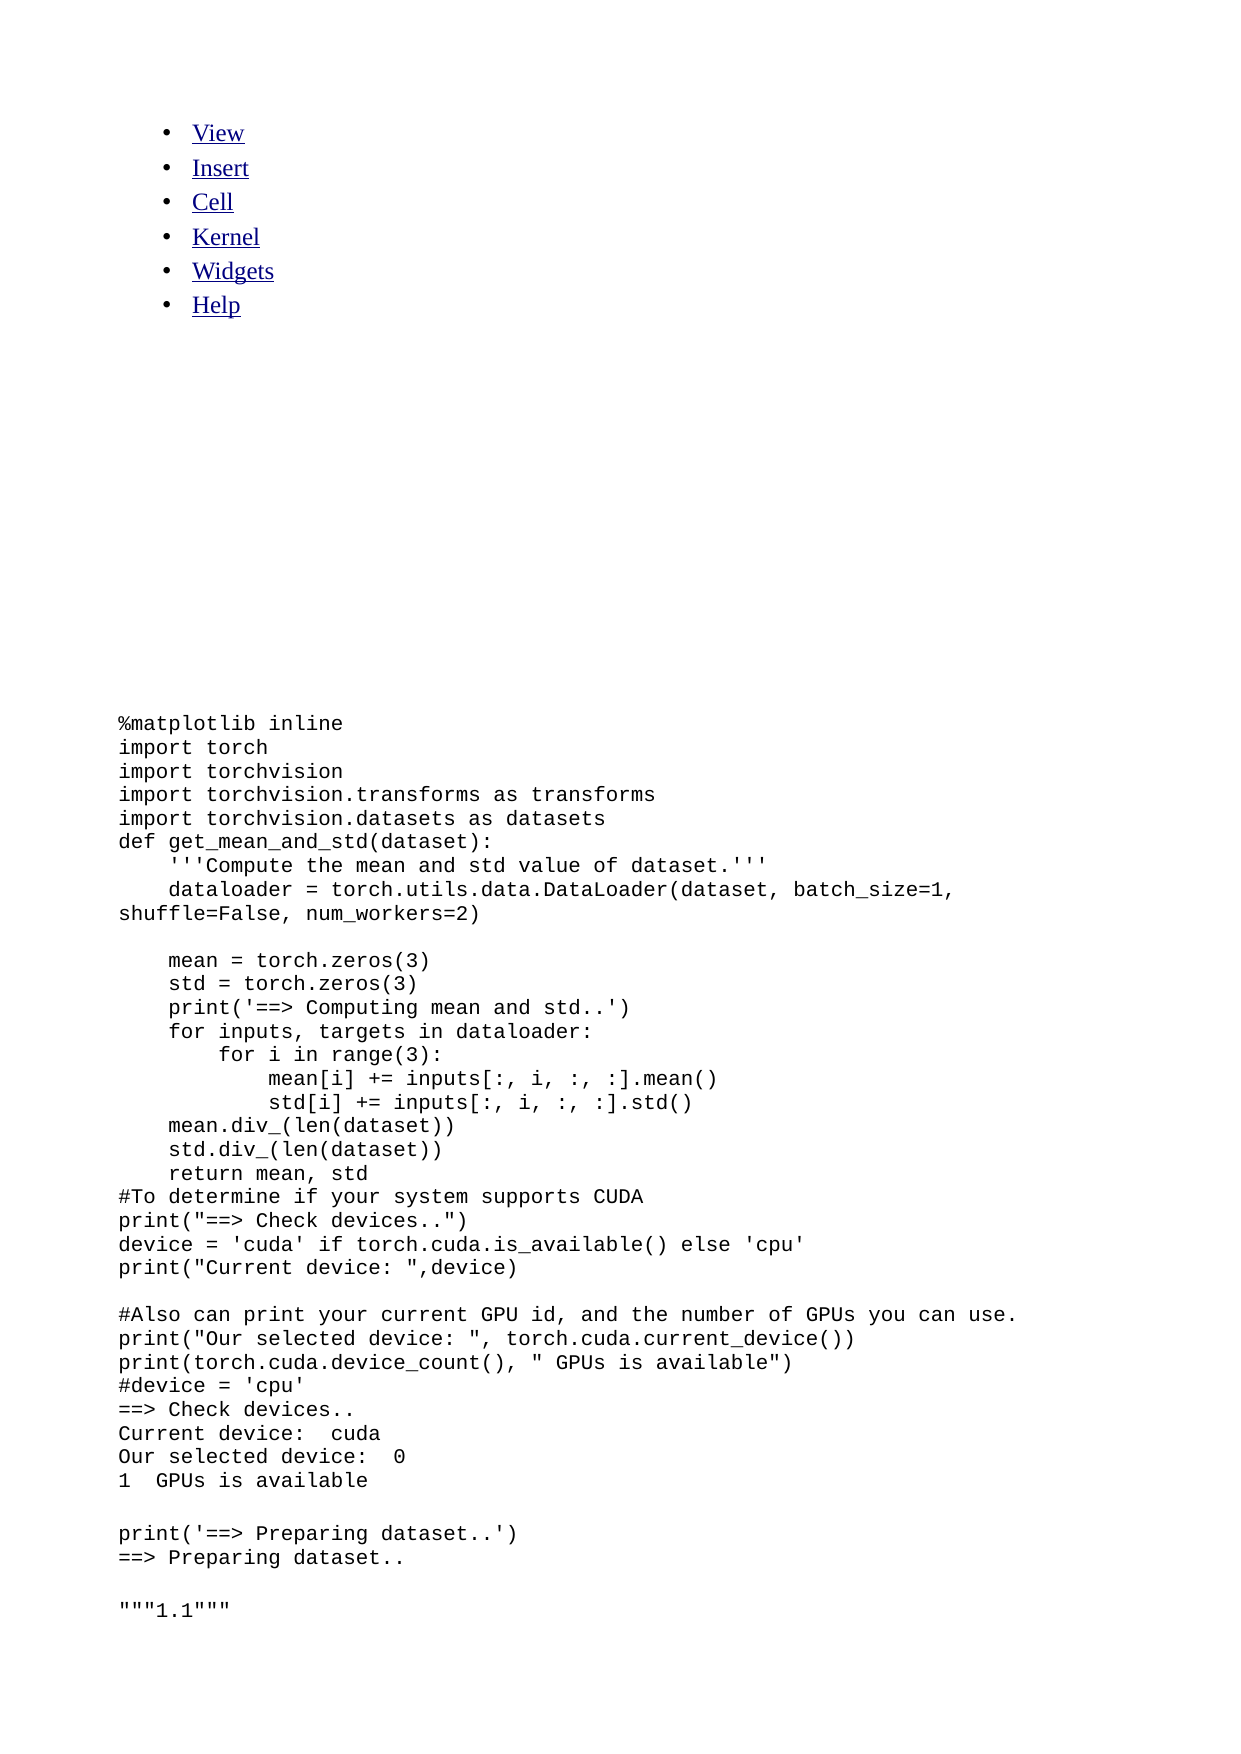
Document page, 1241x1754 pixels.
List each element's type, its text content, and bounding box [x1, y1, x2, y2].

list Kernel [162, 222, 1122, 250]
text #device = 'cpu' [118, 1375, 1122, 1399]
text for inputs, targets in dataloader: [118, 1021, 1122, 1044]
text ​ [118, 1281, 1122, 1304]
text ==> Check devices.. [118, 1399, 1122, 1423]
text import torchvision [118, 761, 1122, 784]
text import torch [118, 737, 1122, 761]
text std = torch.zeros(3) [118, 973, 1122, 997]
text #To determine if your system supports CUDA [118, 1186, 1122, 1210]
text print('==> Preparing dataset..') [118, 1523, 1122, 1547]
text for i in range(3): [118, 1044, 1122, 1068]
text print('==> Computing mean and std..') [118, 997, 1122, 1021]
list Cell [162, 187, 1122, 216]
text def get_mean_and_std(dataset): [118, 832, 1122, 855]
text print("Current device: ",device) [118, 1257, 1122, 1281]
list Widgets [162, 256, 1122, 285]
text %matplotlib inline [118, 713, 1122, 737]
text device = 'cuda' if torch.cuda.is_available() else 'cpu' [118, 1233, 1122, 1257]
text std.div_(len(dataset)) [118, 1139, 1122, 1163]
text mean.div_(len(dataset)) [118, 1115, 1122, 1139]
text mean = torch.zeros(3) [118, 950, 1122, 973]
text import torchvision.datasets as datasets [118, 808, 1122, 832]
list Help [162, 291, 1122, 319]
text """1.1""" [118, 1600, 1122, 1623]
text import torchvision.transforms as transforms [118, 784, 1122, 808]
text return mean, std [118, 1163, 1122, 1186]
text dataloader = torch.utils.data.DataLoader(dataset, batch_size=1, shuffle=False, num_workers=2) [118, 879, 1122, 926]
list Insert [162, 153, 1122, 181]
text Current device: cuda [118, 1423, 1122, 1446]
text print("==> Check devices..") [118, 1210, 1122, 1233]
text std[i] += inputs[:, i, :, :].std() [118, 1092, 1122, 1115]
text 1 GPUs is available [118, 1470, 1122, 1494]
text print(torch.cuda.device_count(), " GPUs is available") [118, 1352, 1122, 1375]
text ​ [118, 926, 1122, 950]
list View [162, 118, 1122, 147]
text '''Compute the mean and std value of dataset.''' [118, 855, 1122, 879]
text Our selected device: 0 [118, 1446, 1122, 1470]
text #Also can print your current GPU id, and the number of GPUs you can use. [118, 1304, 1122, 1328]
text mean[i] += inputs[:, i, :, :].mean() [118, 1068, 1122, 1092]
text print("Our selected device: ", torch.cuda.current_device()) [118, 1328, 1122, 1352]
text ==> Preparing dataset.. [118, 1547, 1122, 1570]
